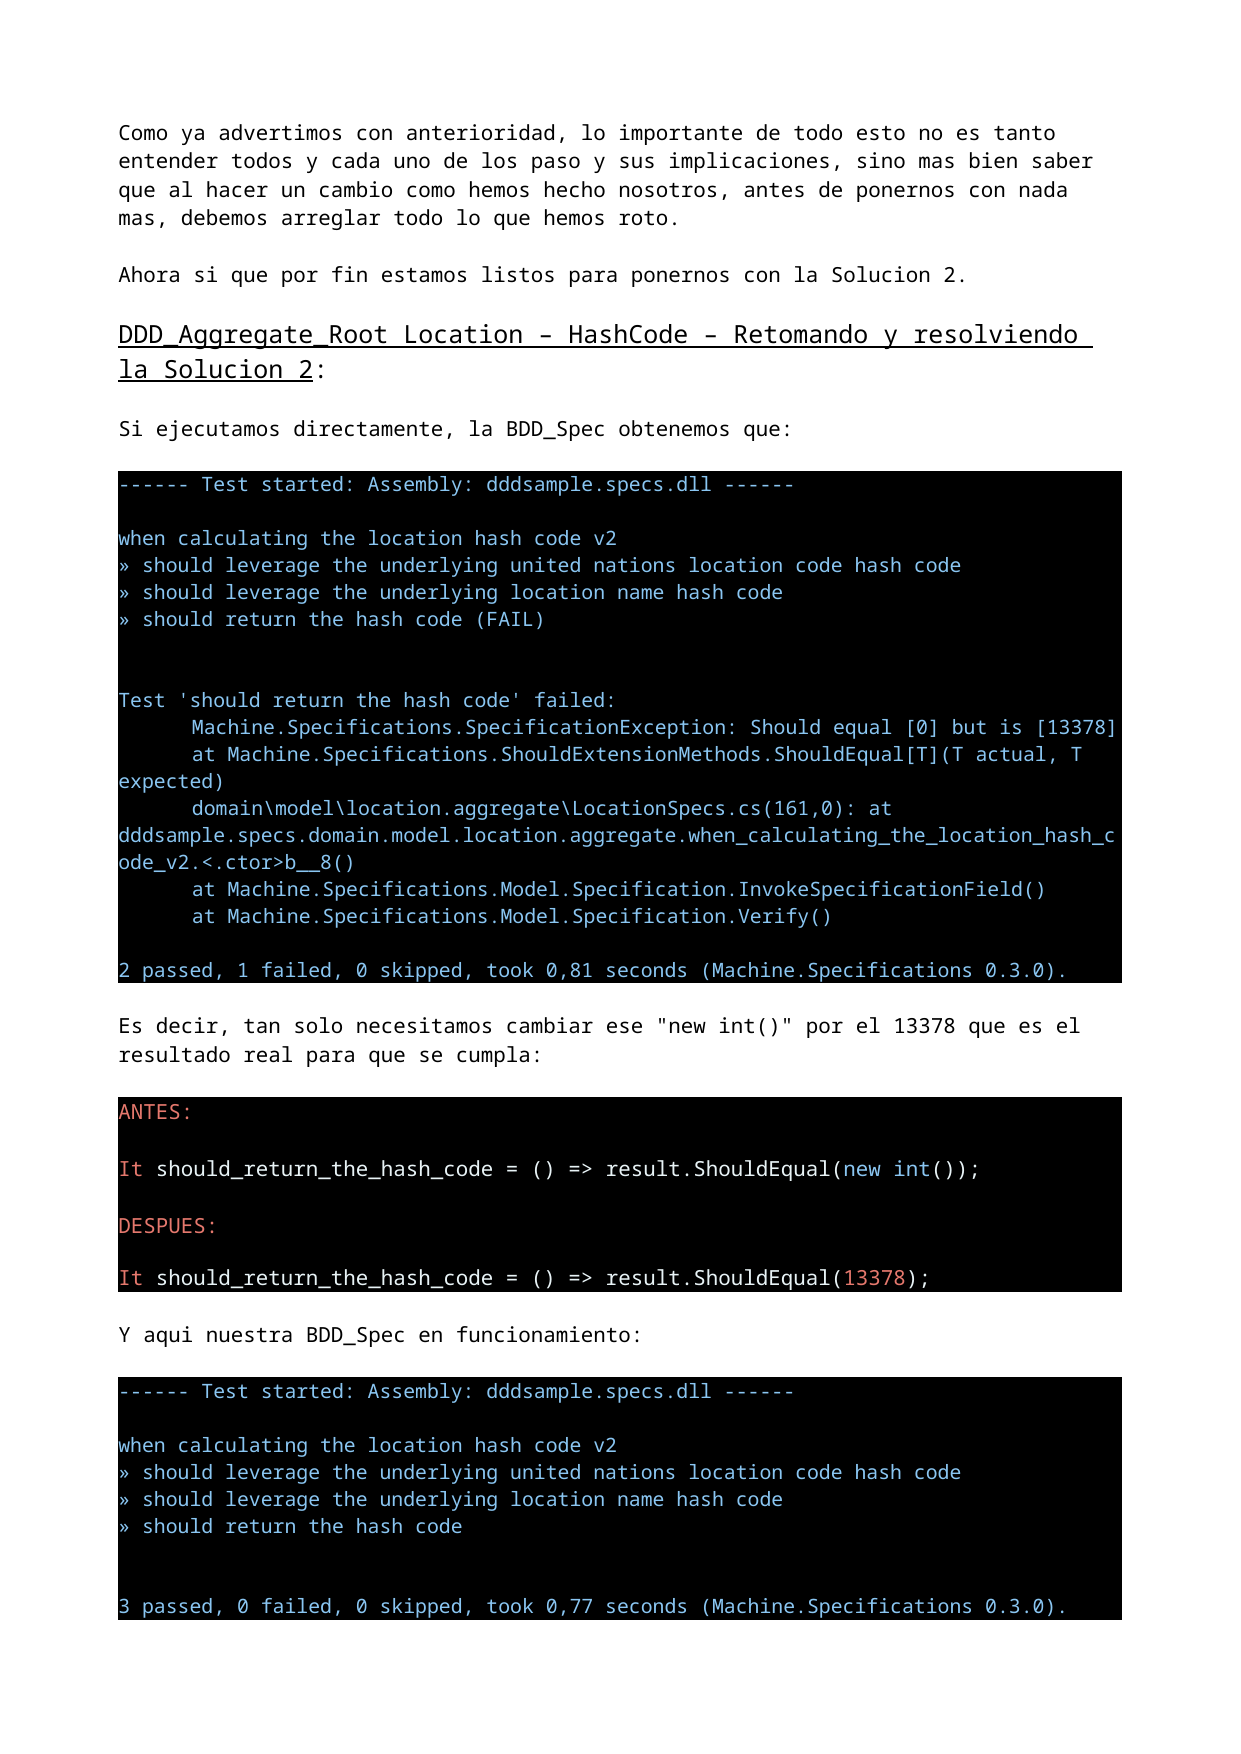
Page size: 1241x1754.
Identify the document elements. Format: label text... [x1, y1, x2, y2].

text » should leverage the underlying location name hash code [118, 578, 1122, 606]
text » should leverage the underlying location name hash code [118, 1485, 1122, 1512]
text Y aqui nuestra BDD_Spec en funcionamiento: [118, 1320, 1122, 1348]
text 3 passed, 0 failed, 0 skipped, took 0,77 seconds (Machine.Specifications 0.3.0). [118, 1593, 1122, 1620]
text Como ya advertimos con anterioridad, lo importante de todo esto no es tanto entender todos y cada uno de los paso y sus implicaciones, sino mas bien saber que al hacer un cambio como hemos hecho nosotros, antes de ponernos con nada mas, debemos arreglar todo lo que hemos roto. [118, 118, 1122, 232]
text Machine.Specifications.SpecificationException: Should equal [0] but is [13378] [118, 713, 1122, 740]
text 2 passed, 1 failed, 0 skipped, took 0,81 seconds (Machine.Specifications 0.3.0). [118, 956, 1122, 983]
text at Machine.Specifications.Model.Specification.Verify() [118, 902, 1122, 929]
text at Machine.Specifications.ShouldExtensionMethods.ShouldEqual[T](T actual, T expected) [118, 740, 1122, 794]
text » should return the hash code [118, 1512, 1122, 1539]
text at Machine.Specifications.Model.Specification.InvokeSpecificationField() [118, 875, 1122, 902]
text Ahora si que por fin estamos listos para ponernos con la Solucion 2. [118, 260, 1122, 289]
text ANTES: [118, 1097, 1122, 1125]
text Es decir, tan solo necesitamos cambiar ese "new int()" por el 13378 que es el resultado real para que se cumpla: [118, 1012, 1122, 1068]
text » should leverage the underlying united nations location code hash code [118, 552, 1122, 578]
text when calculating the location hash code v2 [118, 524, 1122, 552]
text It should_return_the_hash_code = () => result.ShouldEqual(new int()); [118, 1154, 1122, 1182]
text domain\model\location.aggregate\LocationSpecs.cs(161,0): at dddsample.specs.domain.model.location.aggregate.when_calculating_the_location_hash_code_v2.<.ctor>b__8() [118, 794, 1122, 875]
text Si ejecutamos directamente, la BDD_Spec obtenemos que: [118, 414, 1122, 442]
text » should return the hash code (FAIL) [118, 606, 1122, 632]
text » should leverage the underlying united nations location code hash code [118, 1458, 1122, 1485]
text ------ Test started: Assembly: dddsample.specs.dll ------ [118, 471, 1122, 498]
text Test 'should return the hash code' failed: [118, 686, 1122, 713]
text ------ Test started: Assembly: dddsample.specs.dll ------ [118, 1377, 1122, 1404]
text DDD_Aggregate_Root Location – HashCode – Retomando y resolviendo la Solucion 2: [118, 317, 1122, 385]
text DESPUES: [118, 1211, 1122, 1239]
text when calculating the location hash code v2 [118, 1431, 1122, 1458]
text It should_return_the_hash_code = () => result.ShouldEqual(13378); [118, 1263, 1122, 1292]
